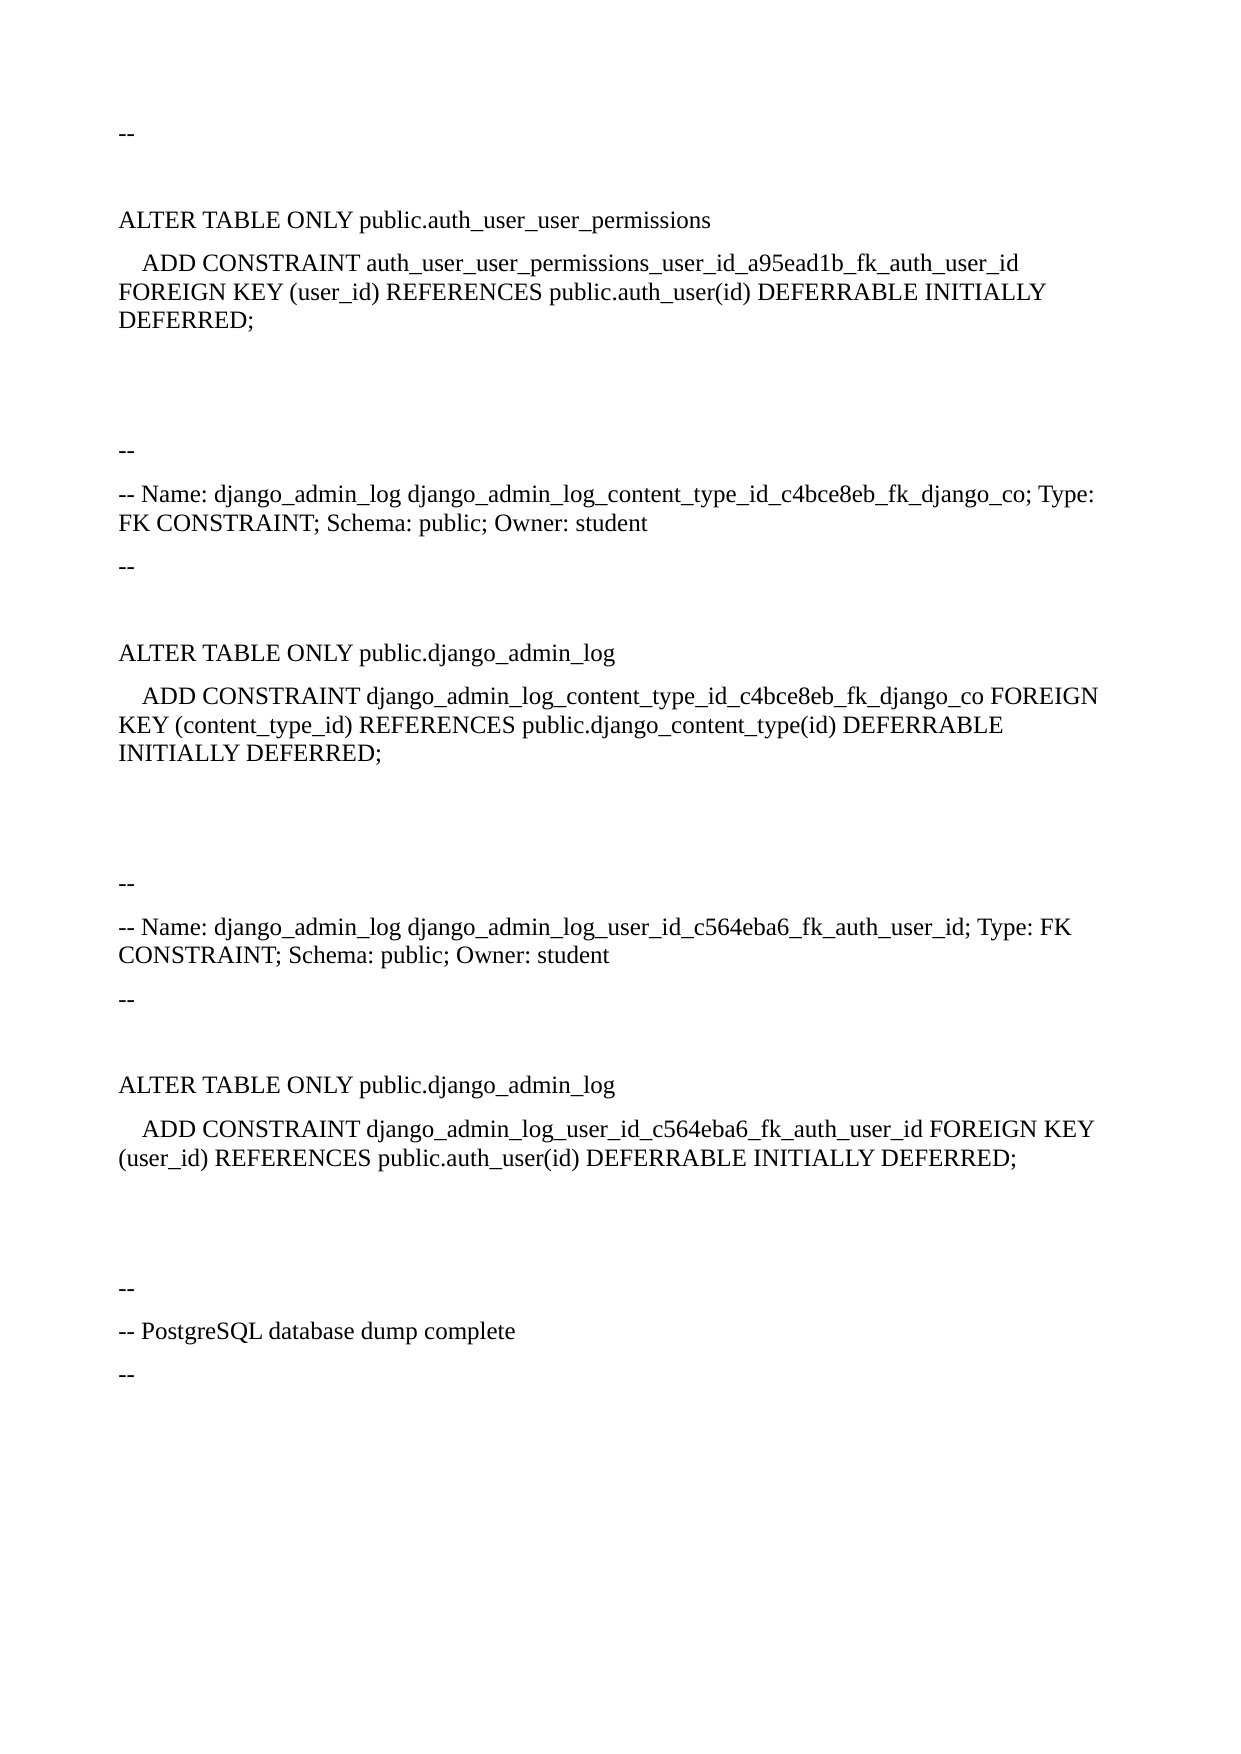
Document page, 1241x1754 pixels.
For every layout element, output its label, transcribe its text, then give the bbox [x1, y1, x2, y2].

text -- [118, 984, 1122, 1013]
text ADD CONSTRAINT django_admin_log_user_id_c564eba6_fk_auth_user_id FOREIGN KEY (user_id) REFERENCES public.auth_user(id) DEFERRABLE INITIALLY DEFERRED; [118, 1114, 1122, 1171]
text -- [118, 551, 1122, 580]
text -- [118, 1359, 1122, 1388]
text ADD CONSTRAINT django_admin_log_content_type_id_c4bce8eb_fk_django_co FOREIGN KEY (content_type_id) REFERENCES public.django_content_type(id) DEFERRABLE INITIALLY DEFERRED; [118, 681, 1122, 767]
text -- PostgreSQL database dump complete [118, 1316, 1122, 1345]
text -- Name: django_admin_log django_admin_log_content_type_id_c4bce8eb_fk_django_co; Type: FK CONSTRAINT; Schema: public; Owner: student [118, 479, 1122, 536]
text -- [118, 868, 1122, 897]
text -- Name: django_admin_log django_admin_log_user_id_c564eba6_fk_auth_user_id; Type: FK CONSTRAINT; Schema: public; Owner: student [118, 912, 1122, 969]
text -- [118, 1273, 1122, 1301]
text ALTER TABLE ONLY public.auth_user_user_permissions [118, 205, 1122, 233]
text ADD CONSTRAINT auth_user_user_permissions_user_id_a95ead1b_fk_auth_user_id FOREIGN KEY (user_id) REFERENCES public.auth_user(id) DEFERRABLE INITIALLY DEFERRED; [118, 248, 1122, 334]
text ALTER TABLE ONLY public.django_admin_log [118, 1071, 1122, 1099]
text ALTER TABLE ONLY public.django_admin_log [118, 638, 1122, 666]
text -- [118, 436, 1122, 464]
text -- [118, 118, 1122, 147]
